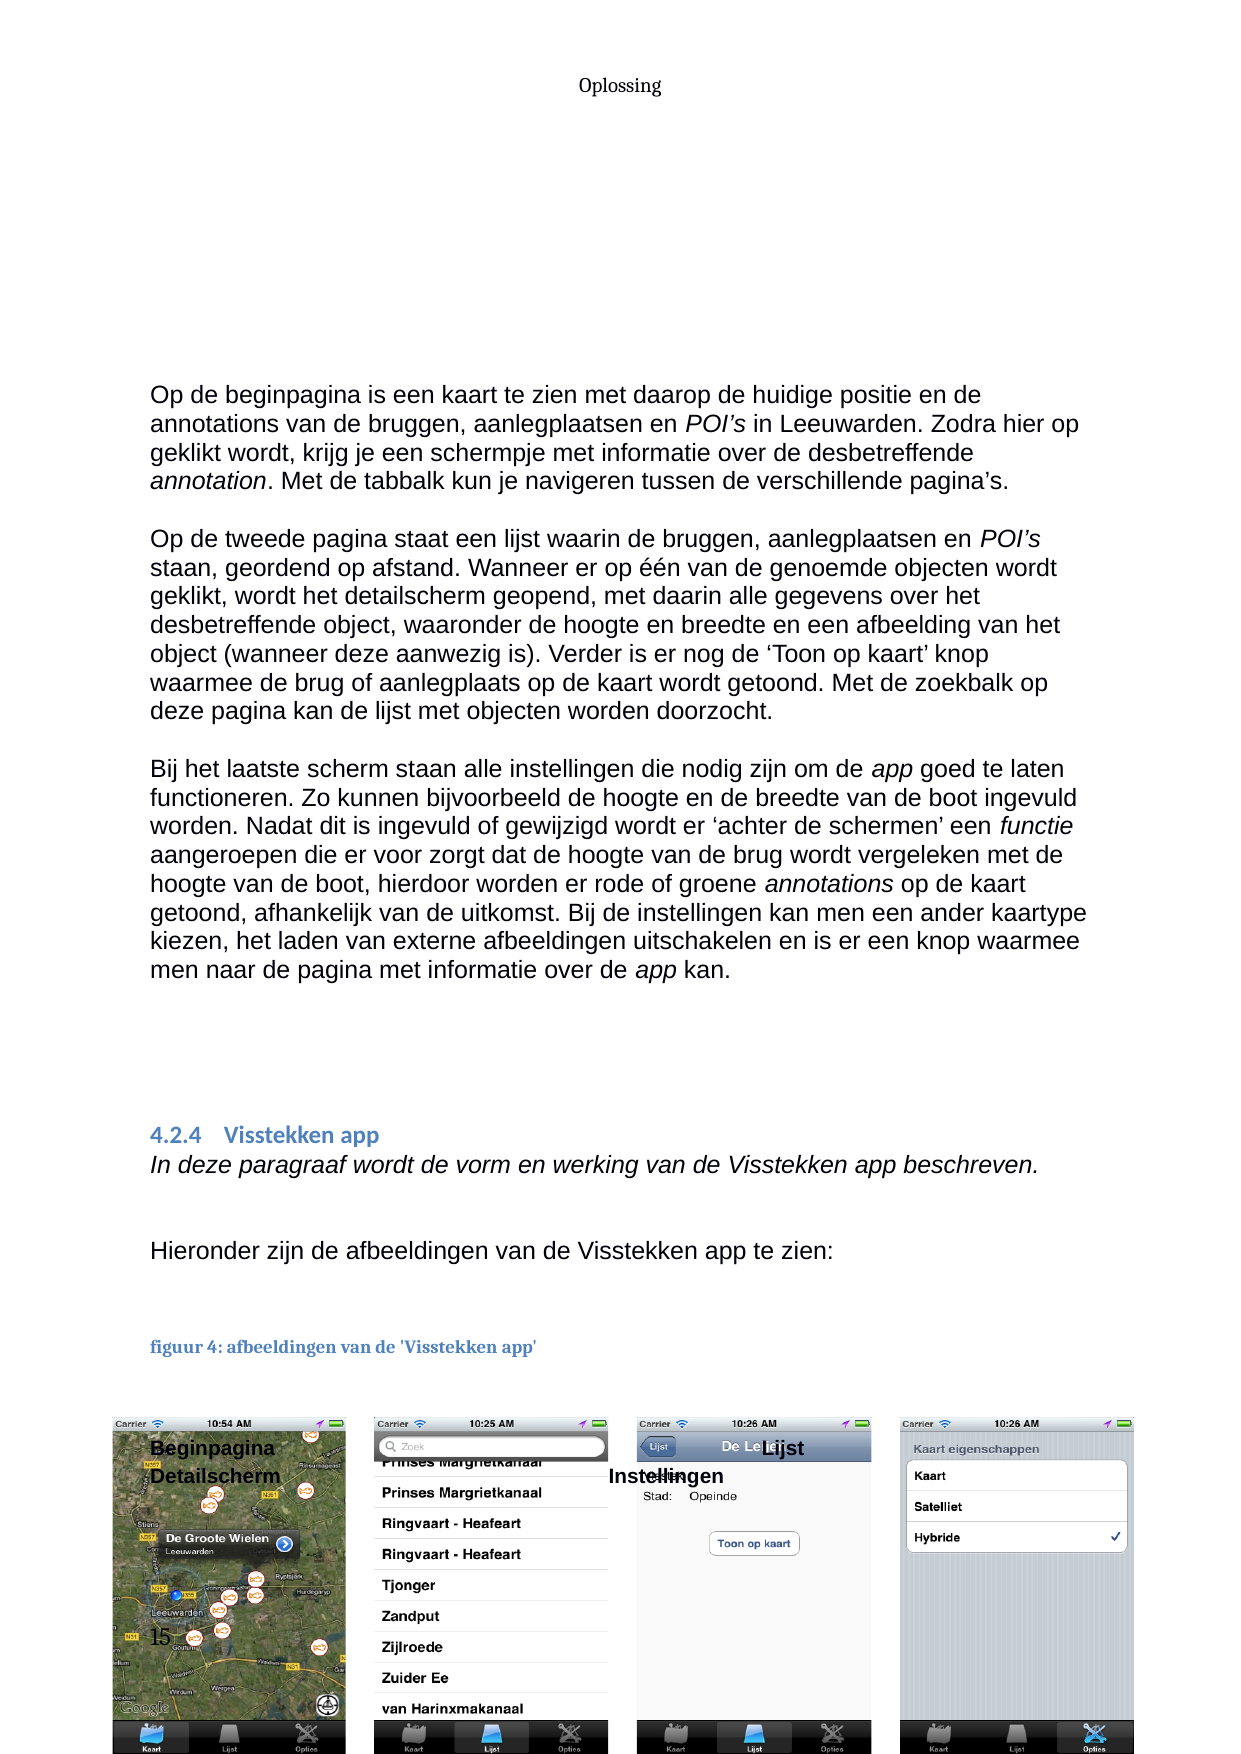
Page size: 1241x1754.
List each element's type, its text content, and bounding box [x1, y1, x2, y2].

subtitle 4.2.4 Visstekken app [150, 1119, 1090, 1150]
picture [112, 1417, 346, 1754]
picture [374, 1417, 609, 1754]
picture [636, 1417, 872, 1754]
text In deze paragraaf wordt de vorm en werking van de Visstekken app beschreven. [150, 1150, 1090, 1179]
text Beginpagina Lijst Detailscherm Instellingen [609, 1436, 636, 1489]
text Hieronder zijn de afbeeldingen van de Visstekken app te zien: [150, 1236, 1090, 1265]
picture [900, 1417, 1134, 1754]
text Beginpagina Lijst Detailscherm Instellingen [346, 1436, 374, 1489]
text Bij het laatste scherm staan alle instellingen die nodig zijn om de app goed te laten functioneren. Zo kunnen bijvoorbeeld de hoogte en de breedte van de boot ingevuld worden. Nadat dit is ingevuld of gewijzigd wordt er ‘achter de schermen’ een functie aangeroepen die er voor zorgt dat de hoogte van de brug wordt vergeleken met de hoogte van de boot, hierdoor worden er rode of groene annotations op de kaart getoond, afhankelijk van de uitkomst. Bij de instellingen kan men een ander kaartype kiezen, het laden van externe afbeeldingen uitschakelen en is er een knop waarmee men naar de pagina met informatie over de app kan. [150, 754, 1090, 984]
text Op de tweede pagina staat een lijst waarin de bruggen, aanlegplaatsen en POI’s staan, geordend op afstand. Wanneer er op één van de genoemde objecten wordt geklikt, wordt het detailscherm geopend, met daarin alle gegevens over het desbetreffende object, waaronder de hoogte en breedte en een afbeelding van het object (wanneer deze aanwezig is). Verder is er nog de ‘Toon op kaart’ knop waarmee de brug of aanlegplaats op de kaart wordt getoond. Met de zoekbalk op deze pagina kan de lijst met objecten worden doorzocht. [150, 524, 1090, 725]
text Beginpagina Lijst Detailscherm Instellingen [872, 1436, 900, 1489]
text figuur 4: afbeeldingen van de 'Visstekken app' [150, 1336, 1090, 1358]
text Op de beginpagina is een kaart te zien met daarop de huidige positie en de annotations van de bruggen, aanlegplaatsen en POI’s in Leeuwarden. Zodra hier op geklikt wordt, krijg je een schermpje met informatie over de desbetreffende annotation. Met de tabbalk kun je navigeren tussen de verschillende pagina’s. [150, 380, 1090, 495]
